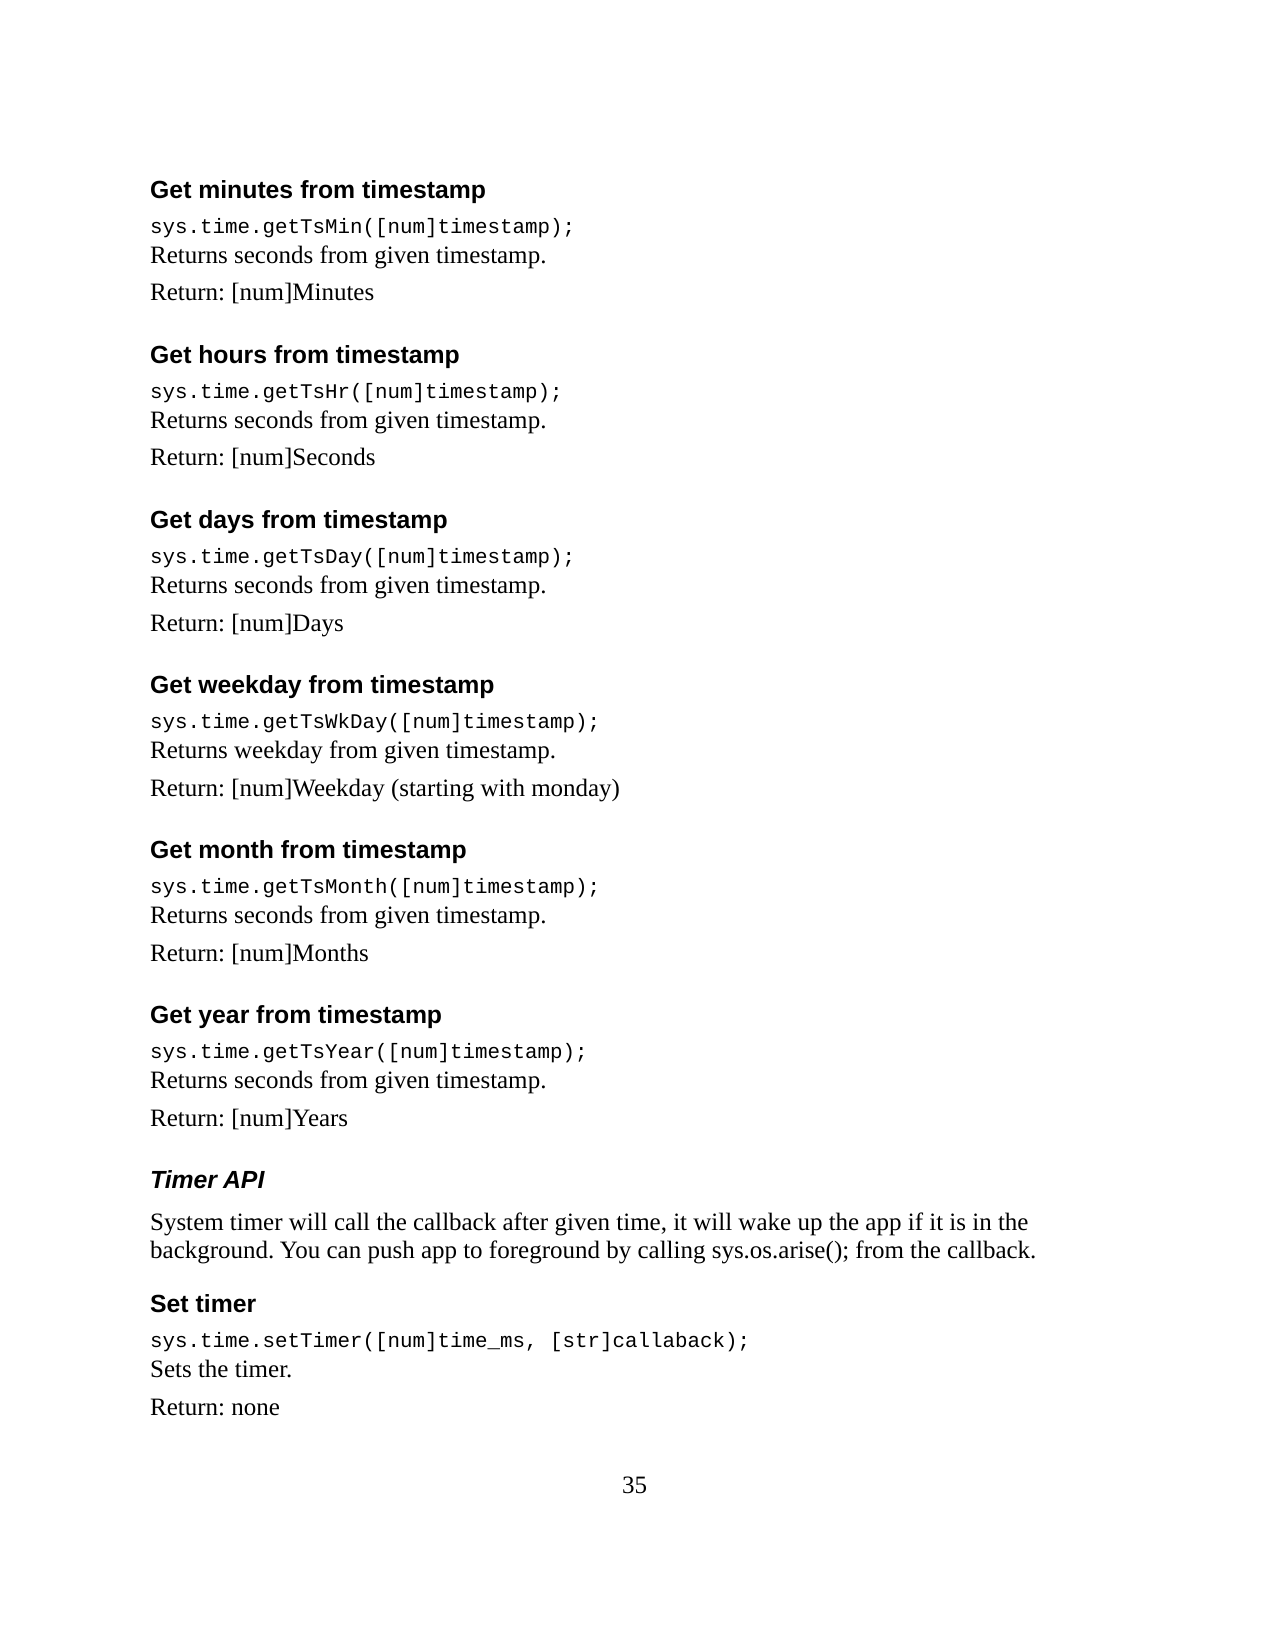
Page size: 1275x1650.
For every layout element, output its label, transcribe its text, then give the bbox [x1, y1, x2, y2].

subtitle Get month from timestamp [150, 835, 1125, 864]
text Returns seconds from given timestamp. [150, 240, 1125, 268]
text Return: [num]Years [150, 1103, 1125, 1132]
subtitle Get hours from timestamp [150, 340, 1125, 369]
subtitle Get weekday from timestamp [150, 670, 1125, 699]
text sys.time.getTsMin([num]timestamp); [150, 216, 1125, 240]
text Return: [num]Days [150, 608, 1125, 636]
text Sets the timer. [150, 1354, 1125, 1383]
subtitle Get minutes from timestamp [150, 175, 1125, 203]
text Return: [num]Minutes [150, 277, 1125, 306]
text sys.time.getTsWkDay([num]timestamp); [150, 711, 1125, 735]
text Return: [num]Weekday (starting with monday) [150, 773, 1125, 801]
text sys.time.getTsYear([num]timestamp); [150, 1042, 1125, 1065]
text Return: [num]Months [150, 938, 1125, 967]
text Returns weekday from given timestamp. [150, 735, 1125, 764]
text Return: [num]Seconds [150, 442, 1125, 471]
text sys.time.getTsHr([num]timestamp); [150, 381, 1125, 405]
text sys.time.getTsMonth([num]timestamp); [150, 876, 1125, 900]
text Returns seconds from given timestamp. [150, 570, 1125, 599]
subtitle Set timer [150, 1289, 1125, 1318]
text Return: none [150, 1392, 1125, 1420]
text Returns seconds from given timestamp. [150, 1065, 1125, 1094]
text Returns seconds from given timestamp. [150, 405, 1125, 433]
text sys.time.getTsDay([num]timestamp); [150, 546, 1125, 570]
subtitle Get year from timestamp [150, 1001, 1125, 1029]
subtitle Timer API [150, 1166, 1125, 1194]
text Returns seconds from given timestamp. [150, 900, 1125, 929]
text sys.time.setTimer([num]time_ms, [str]callaback); [150, 1330, 1125, 1354]
subtitle Get days from timestamp [150, 505, 1125, 534]
text System timer will call the callback after given time, it will wake up the app if it is in the background. You can push app to foreground by calling sys.os.arise(); from the callback. [150, 1207, 1125, 1264]
